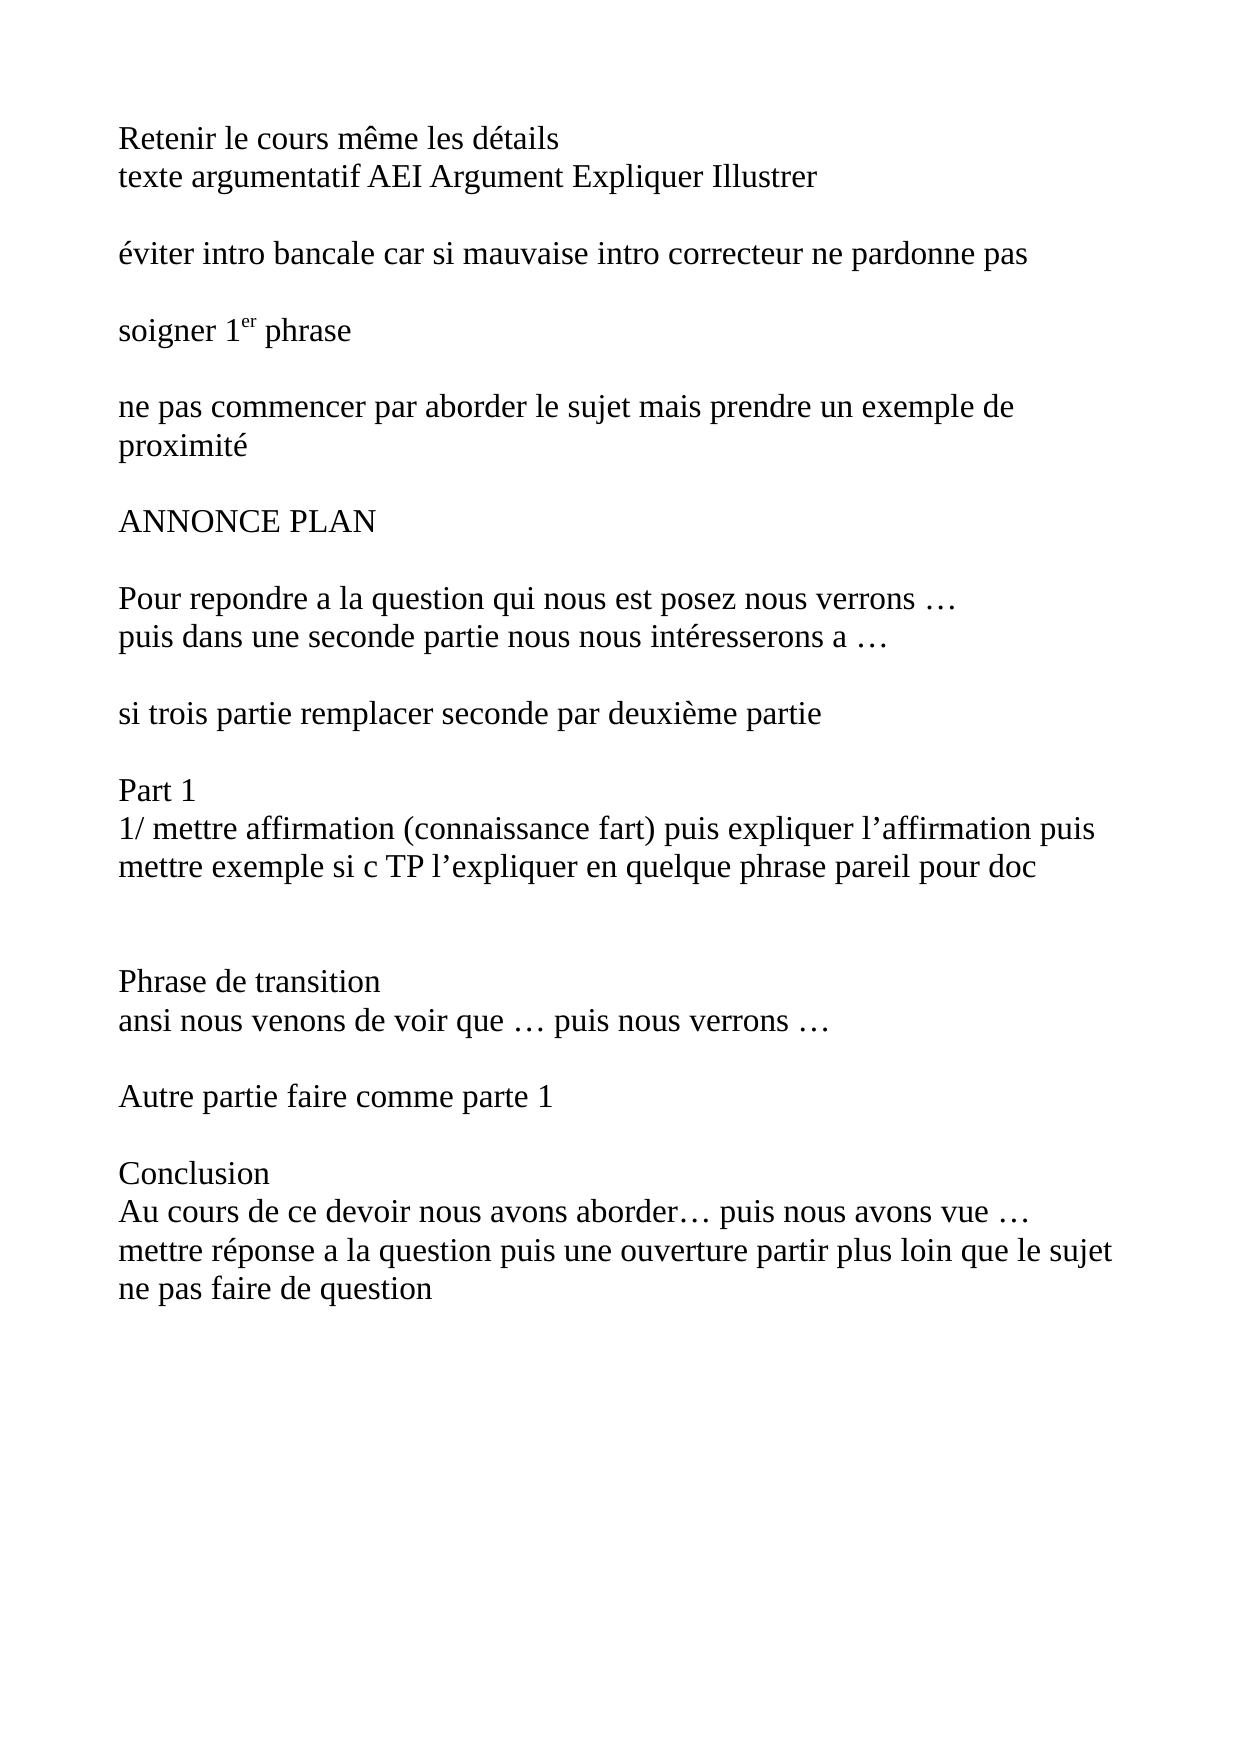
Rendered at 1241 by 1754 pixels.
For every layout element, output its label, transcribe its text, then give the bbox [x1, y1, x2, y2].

text soigner 1er phrase [118, 310, 1122, 348]
text Au cours de ce devoir nous avons aborder… puis nous avons vue … mettre réponse a la question puis une ouverture partir plus loin que le sujet [118, 1191, 1122, 1268]
text Phrase de transition [118, 961, 1122, 1000]
text ANNONCE PLAN [118, 501, 1122, 540]
text Part 1 [118, 770, 1122, 808]
text ne pas faire de question [118, 1268, 1122, 1306]
text Retenir le cours même les détails [118, 118, 1122, 156]
text ansi nous venons de voir que … puis nous verrons … [118, 1000, 1122, 1038]
text texte argumentatif AEI Argument Expliquer Illustrer [118, 156, 1122, 195]
text si trois partie remplacer seconde par deuxième partie [118, 693, 1122, 731]
text puis dans une seconde partie nous nous intéresserons a … [118, 616, 1122, 655]
text éviter intro bancale car si mauvaise intro correcteur ne pardonne pas [118, 233, 1122, 271]
text ne pas commencer par aborder le sujet mais prendre un exemple de proximité [118, 386, 1122, 463]
text Autre partie faire comme parte 1 [118, 1076, 1122, 1115]
text Pour repondre a la question qui nous est posez nous verrons … [118, 578, 1122, 616]
text Conclusion [118, 1153, 1122, 1191]
text 1/ mettre affirmation (connaissance fart) puis expliquer l’affirmation puis mettre exemple si c TP l’expliquer en quelque phrase pareil pour doc [118, 808, 1122, 885]
